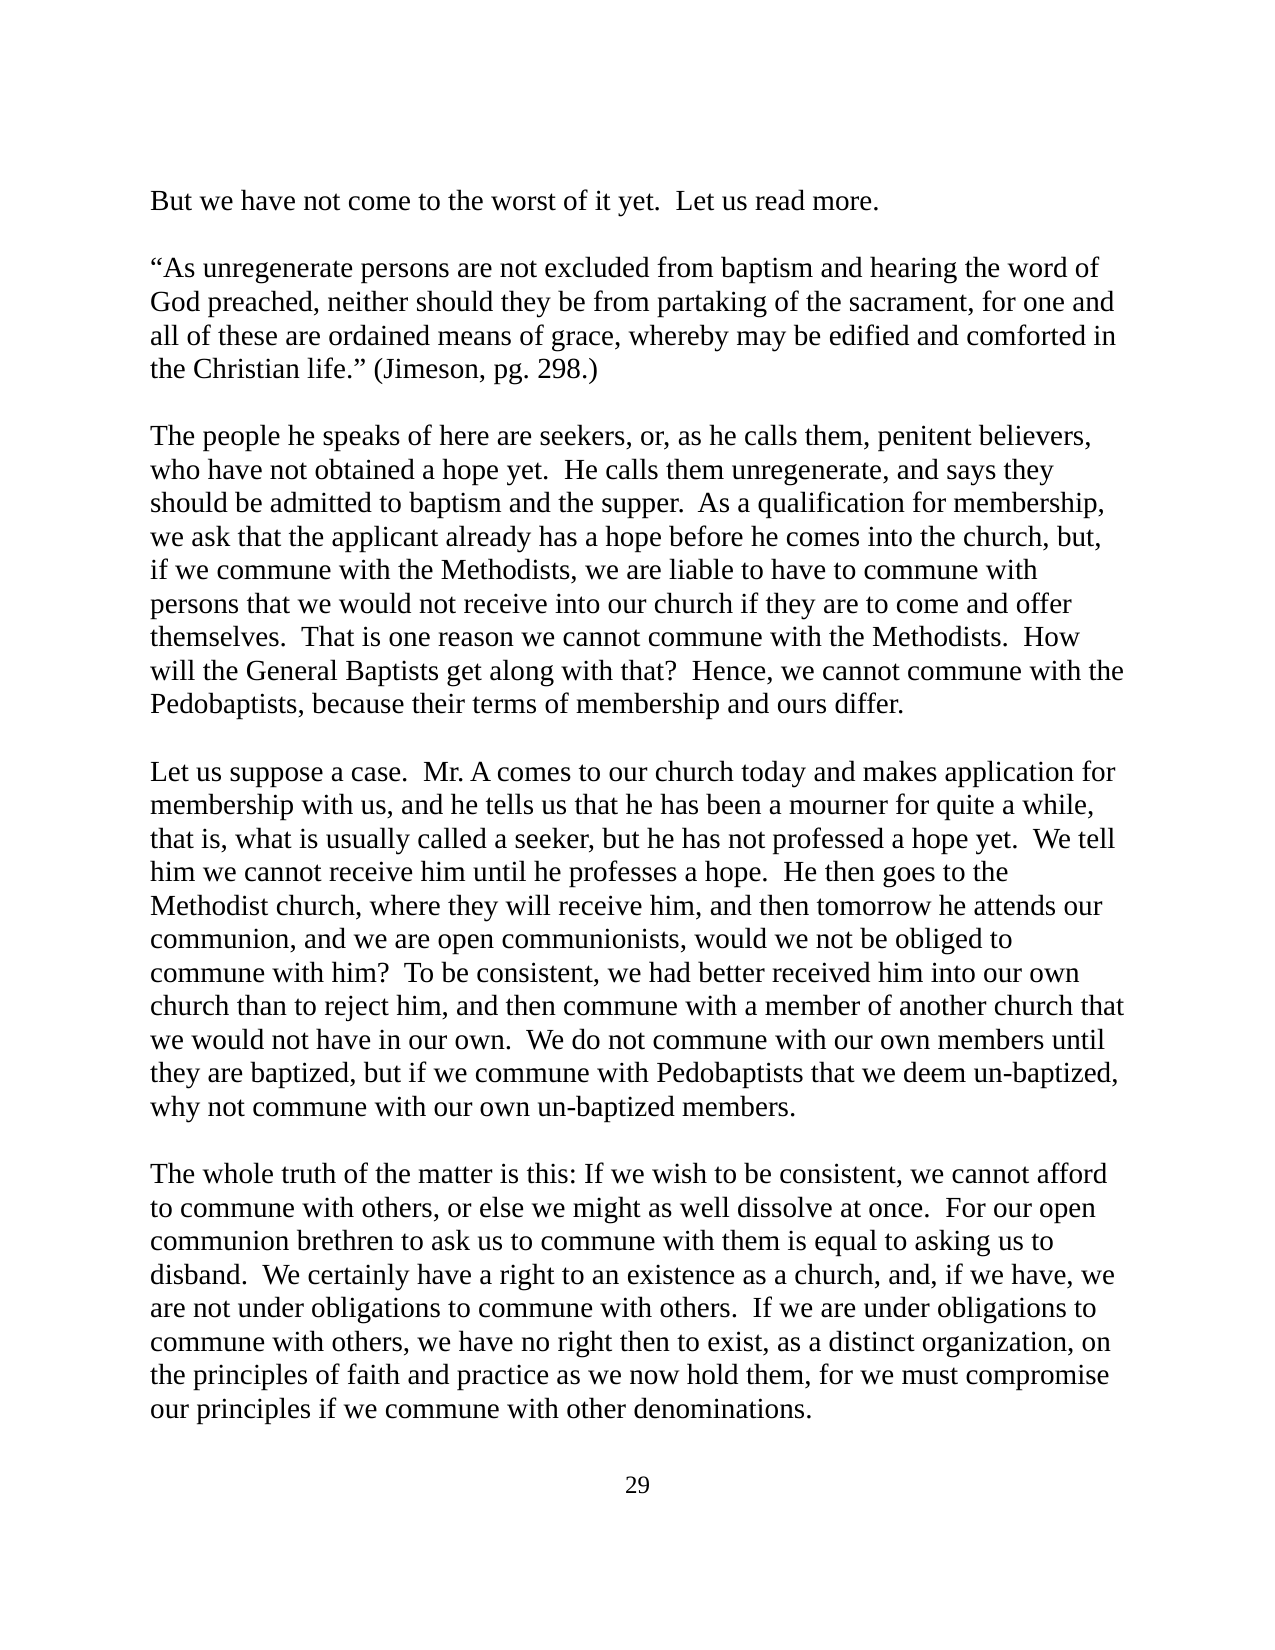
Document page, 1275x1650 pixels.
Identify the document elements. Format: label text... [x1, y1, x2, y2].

text Let us suppose a case. Mr. A comes to our church today and makes application for membership with us, and he tells us that he has been a mourner for quite a while, that is, what is usually called a seeker, but he has not professed a hope yet. We tell him we cannot receive him until he professes a hope. He then goes to the Methodist church, where they will receive him, and then tomorrow he attends our communion, and we are open communionists, would we not be obliged to commune with him? To be consistent, we had better received him into our own church than to reject him, and then commune with a member of another church that we would not have in our own. We do not commune with our own members until they are baptized, but if we commune with Pedobaptists that we deem un-baptized, why not commune with our own un-baptized members. [150, 754, 1125, 1123]
text “As unregenerate persons are not excluded from baptism and hearing the word of God preached, neither should they be from partaking of the sacrament, for one and all of these are ordained means of grace, whereby may be edified and comforted in the Christian life.” (Jimeson, pg. 298.) [150, 251, 1125, 385]
text But we have not come to the worst of it yet. Let us read more. [150, 183, 1125, 217]
text The whole truth of the matter is this: If we wish to be consistent, we cannot afford to commune with others, or else we might as well dissolve at once. For our open communion brethren to ask us to commune with them is equal to asking us to disband. We certainly have a right to an existence as a church, and, if we have, we are not under obligations to commune with others. If we are under obligations to commune with others, we have no right then to exist, as a distinct organization, on the principles of faith and practice as we now hold them, for we must compromise our principles if we commune with other denominations. [150, 1156, 1125, 1424]
text The people he speaks of here are seekers, or, as he calls them, penitent believers, who have not obtained a hope yet. He calls them unregenerate, and says they should be admitted to baptism and the supper. As a qualification for membership, we ask that the applicant already has a hope before he comes into the church, but, if we commune with the Methodists, we are liable to have to commune with persons that we would not receive into our church if they are to come and offer themselves. That is one reason we cannot commune with the Methodists. How will the General Baptists get along with that? Hence, we cannot commune with the Pedobaptists, because their terms of membership and ours differ. [150, 418, 1125, 720]
